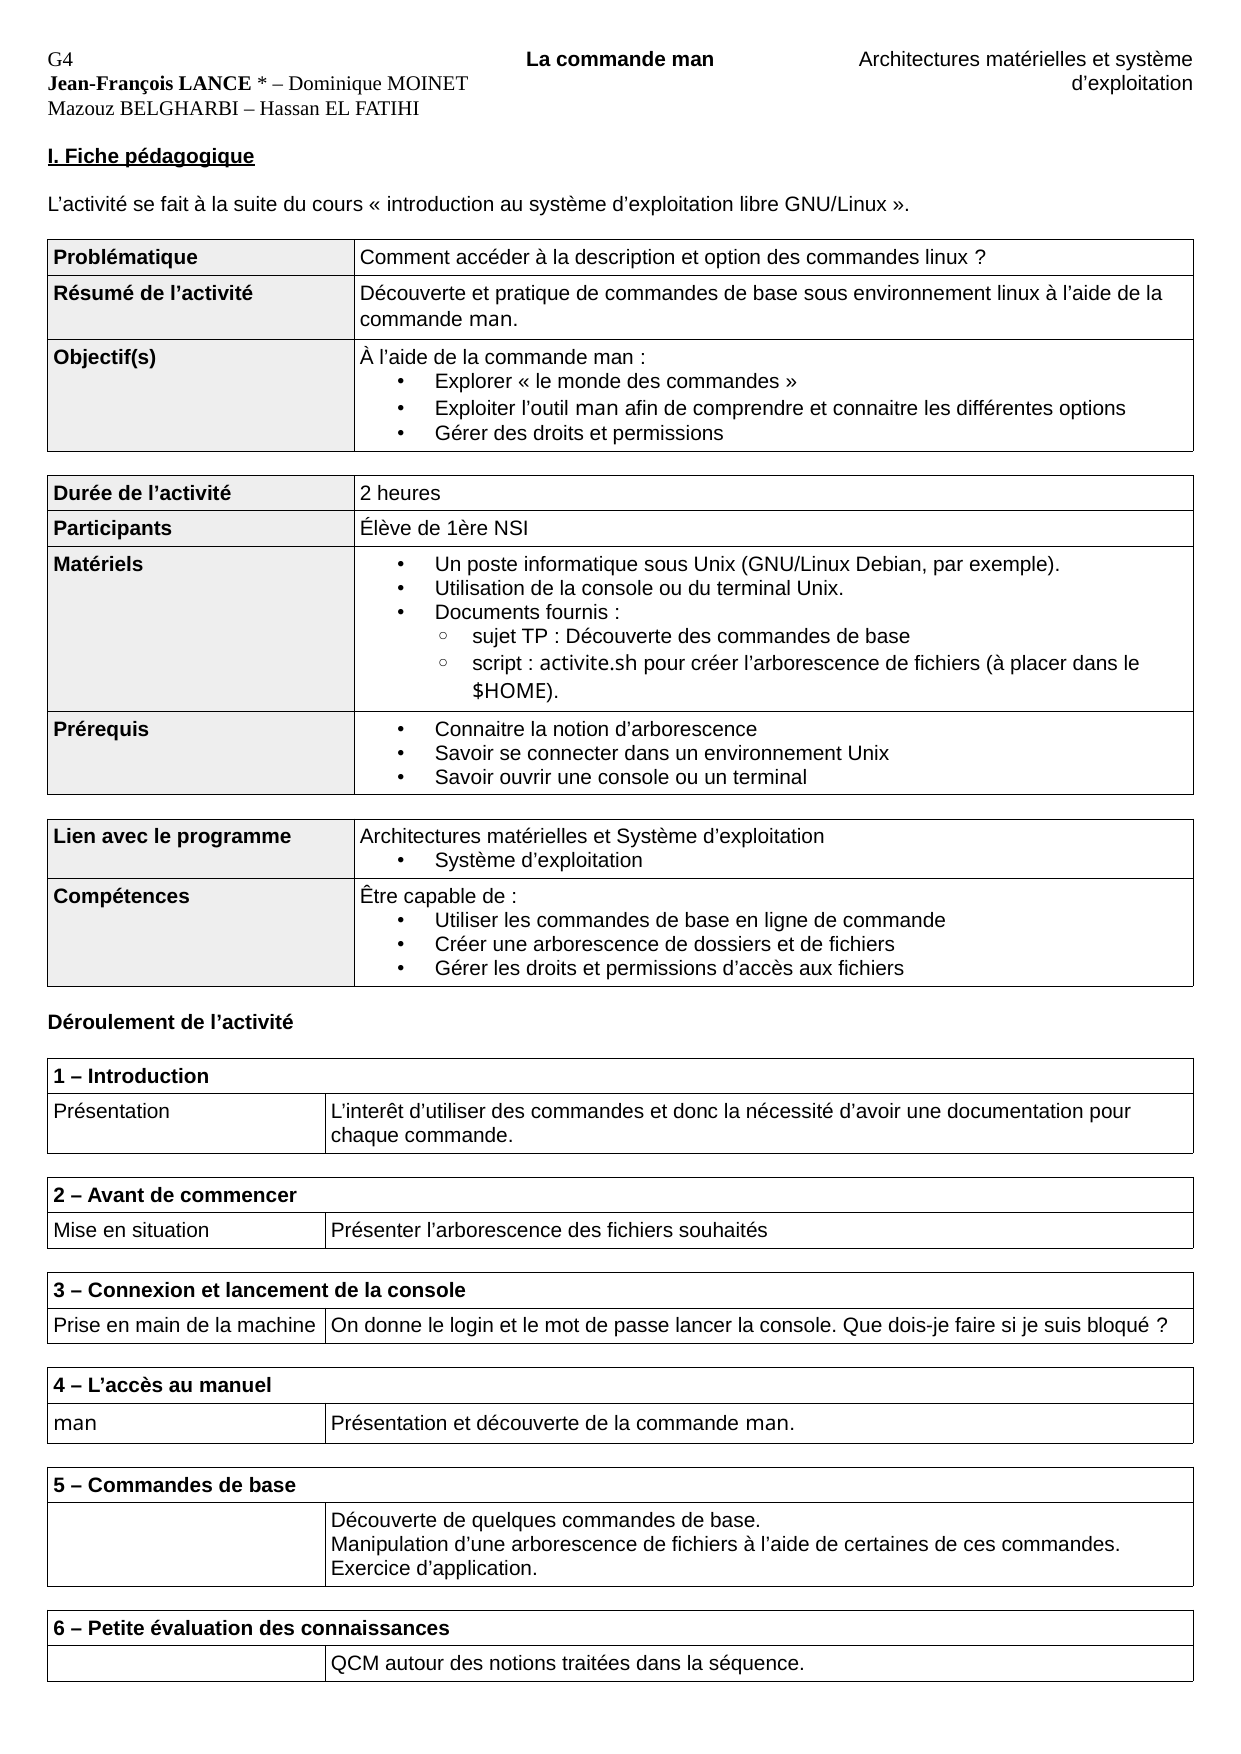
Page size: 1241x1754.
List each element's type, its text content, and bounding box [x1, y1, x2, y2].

table_cell Présentation [48, 1094, 325, 1153]
table_cell Connaitre la notion d’arborescence Savoir se connecter dans un environnement Unix Savoir ouvrir une console ou un terminal [355, 712, 1193, 794]
table_cell Matériels [48, 547, 354, 711]
table_header 1 – Introduction [48, 1059, 1193, 1093]
table_cell Élève de 1ère NSI [355, 511, 1193, 546]
table_cell À l’aide de la commande man : Explorer « le monde des commandes » Exploiter l’outil man afin de comprendre et connaitre les différentes options Gérer des droits et permissions [355, 340, 1193, 451]
table_cell [48, 1646, 325, 1681]
table_header 2 – Avant de commencer [48, 1178, 1193, 1212]
table_cell QCM autour des notions traitées dans la séquence. [326, 1646, 1193, 1681]
table_header La commande man [506, 47, 735, 119]
table_cell Résumé de l’activité [48, 276, 354, 339]
table_header 5 – Commandes de base [48, 1468, 1193, 1502]
text I. Fiche pédagogique [47, 143, 1193, 167]
table_cell Découverte de quelques commandes de base. Manipulation d’une arborescence de fichiers à l’aide de certaines de ces commandes. Exercice d’application. [326, 1503, 1193, 1586]
table_cell Découverte et pratique de commandes de base sous environnement linux à l’aide de la commande man. [355, 276, 1193, 339]
table_cell Prise en main de la machine [48, 1309, 325, 1343]
table_header 2 heures [355, 476, 1193, 510]
table_cell Prérequis [48, 712, 354, 794]
text L’activité se fait à la suite du cours « introduction au système d’exploitation libre GNU/Linux ». [47, 191, 1193, 215]
table_cell Présentation et découverte de la commande man. [326, 1404, 1193, 1442]
table_cell Être capable de : Utiliser les commandes de base en ligne de commande Créer une arborescence de dossiers et de fichiers Gérer les droits et permissions d’accès aux fichiers [355, 879, 1193, 986]
table_header 3 – Connexion et lancement de la console [48, 1273, 1193, 1307]
table_cell L’interêt d’utiliser des commandes et donc la nécessité d’avoir une documentation pour chaque commande. [326, 1094, 1193, 1153]
table_header G4 Jean-François LANCE * – Dominique MOINET Mazouz BELGHARBI – Hassan EL FATIHI [47, 47, 506, 119]
table_header Problématique [48, 240, 354, 275]
table_cell Présenter l’arborescence des fichiers souhaités [326, 1213, 1193, 1248]
table_cell On donne le login et le mot de passe lancer la console. Que dois-je faire si je suis bloqué ? [326, 1309, 1193, 1343]
table_cell man [48, 1404, 325, 1442]
table_cell Objectif(s) [48, 340, 354, 451]
table_cell Participants [48, 511, 354, 546]
table_cell Mise en situation [48, 1213, 325, 1248]
table_header Architectures matérielles et système d’exploitation [735, 47, 1193, 119]
table_header 6 – Petite évaluation des connaissances [48, 1611, 1193, 1645]
table_cell Compétences [48, 879, 354, 986]
table_header Comment accéder à la description et option des commandes linux ? [355, 240, 1193, 275]
table_header Lien avec le programme [48, 820, 354, 878]
table_cell Un poste informatique sous Unix (GNU/Linux Debian, par exemple). Utilisation de la console ou du terminal Unix. Documents fournis : sujet TP : Découverte des commandes de base script : activite.sh pour créer l’arborescence de fichiers (à placer dans le $HOME). [355, 547, 1193, 711]
table_header Durée de l’activité [48, 476, 354, 510]
text Déroulement de l’activité [47, 1010, 1193, 1034]
table_header Architectures matérielles et Système d’exploitation Système d’exploitation [355, 820, 1193, 878]
table_header 4 – L’accès au manuel [48, 1368, 1193, 1402]
table_cell [48, 1503, 325, 1586]
